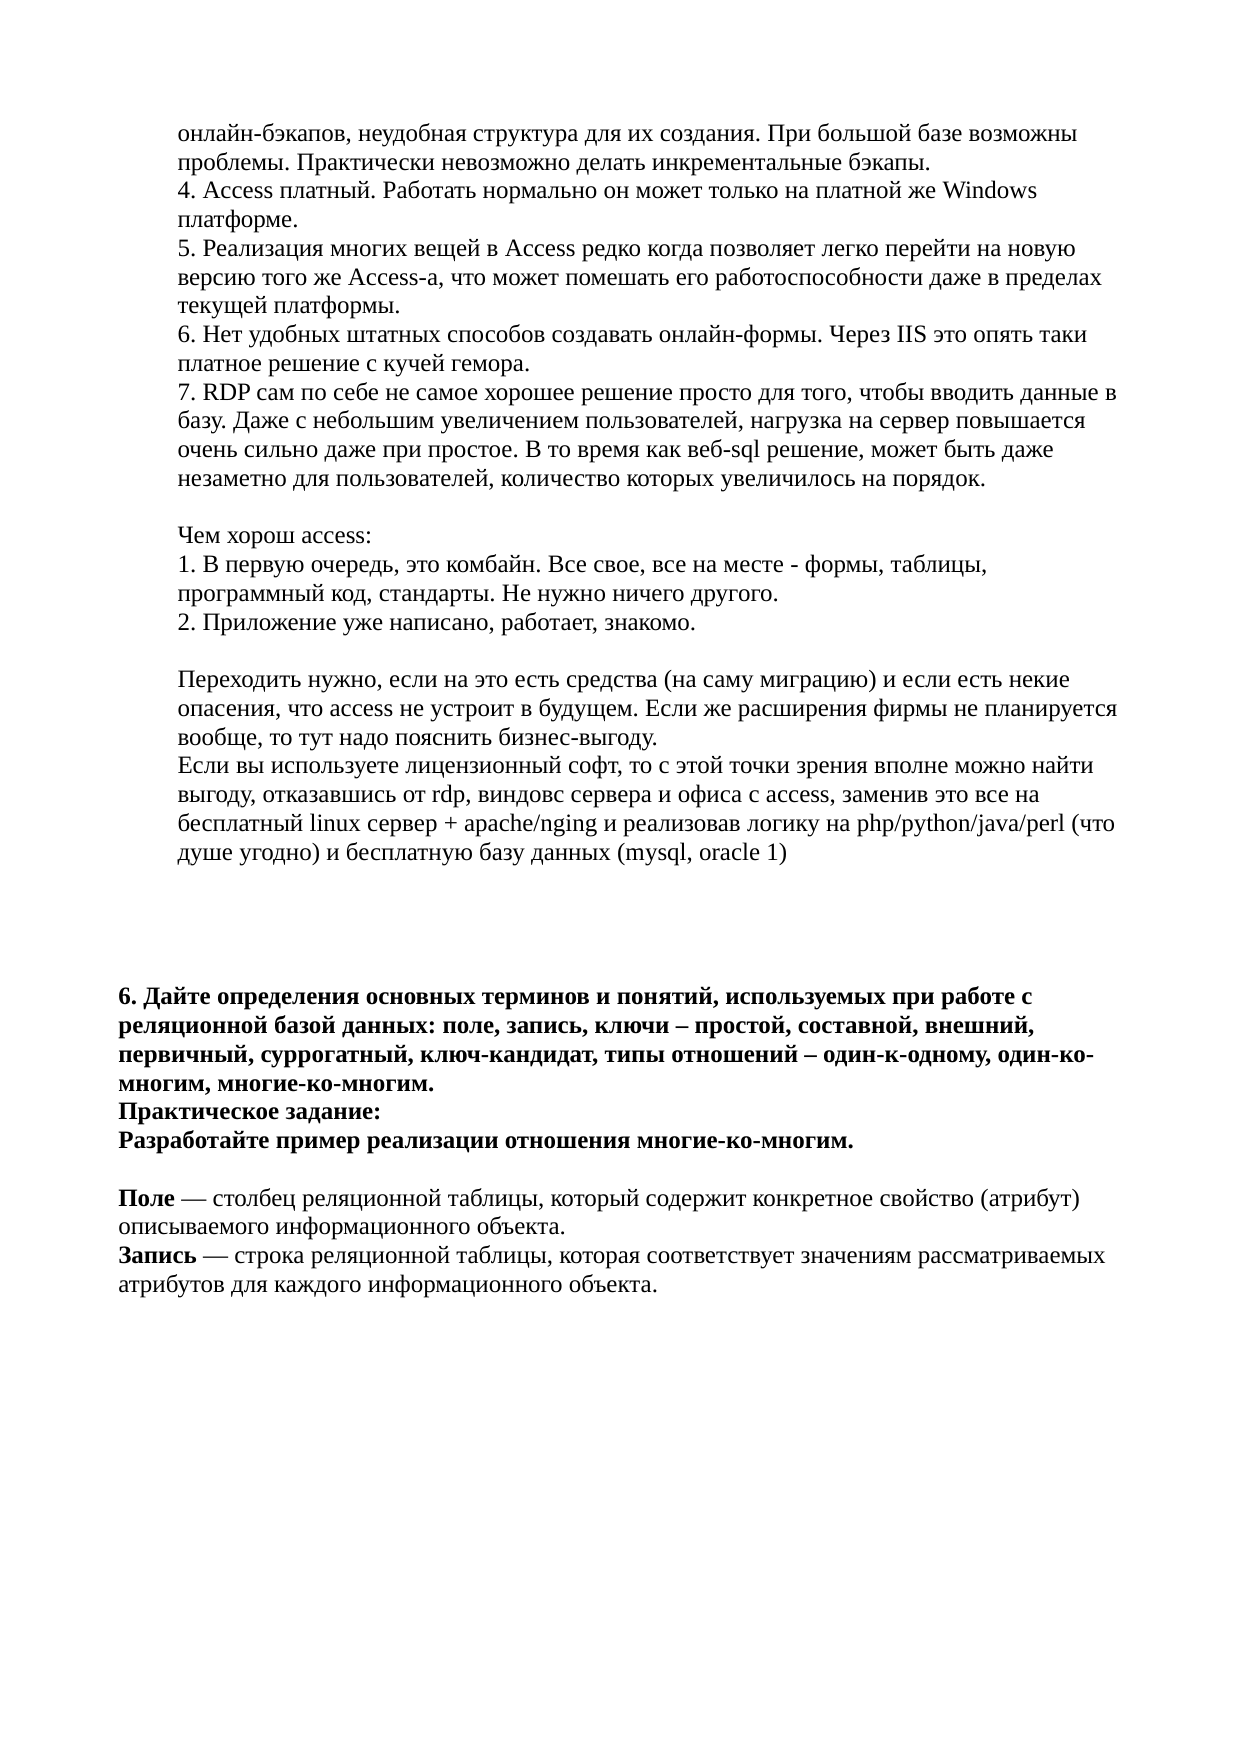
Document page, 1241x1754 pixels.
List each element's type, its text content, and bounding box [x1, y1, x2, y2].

text Поле — столбец реляционной таблицы, который содержит конкретное свойство (атрибут) описываемого информационного объекта. [118, 1183, 1122, 1240]
text Практическое задание: [118, 1096, 1122, 1125]
list онлайн-бэкапов, неудобная структура для их создания. При большой базе возможны проблемы. Практически невозможно делать инкрементальные бэкапы. 4. Access платный. Работать нормально он может только на платной же Windows платформе. 5. Реализация многих вещей в Access редко когда позволяет легко перейти на новую версию того же Access-а, что может помешать его работоспособности даже в пределах текущей платформы. 6. Нет удобных штатных способов создавать онлайн-формы. Через IIS это опять таки платное решение с кучей гемора. 7. RDP сам по себе не самое хорошее решение просто для того, чтобы вводить данные в базу. Даже с небольшим увеличением пользователей, нагрузка на сервер повышается очень сильно даже при простое. В то время как веб-sql решение, может быть даже незаметно для пользователей, количество которых увеличилось на порядок. Чем хорош access: 1. В первую очередь, это комбайн. Все свое, все на месте - формы, таблицы, программный код, стандарты. Не нужно ничего другого. 2. Приложение уже написано, работает, знакомо. Переходить нужно, если на это есть средства (на саму миграцию) и если есть некие опасения, что access не устроит в будущем. Если же расширения фирмы не планируется вообще, то тут надо пояснить бизнес-выгоду. Если вы используете лицензионный софт, то с этой точки зрения вполне можно найти выгоду, отказавшись от rdp, виндовс сервера и офиса с access, заменив это все на бесплатный linux сервер + apache/nging и реализовав логику на php/python/java/perl (что душе угодно) и бесплатную базу данных (mysql, oracle 1) [177, 118, 1122, 866]
text 6. Дайте определения основных терминов и понятий, используемых при работе с реляционной базой данных: поле, запись, ключи – простой, составной, внешний, первичный, суррогатный, ключ-кандидат, типы отношений – один-к-одному, один-ко-многим, многие-ко-многим. [118, 981, 1122, 1096]
text Разработайте пример реализации отношения многие-ко-многим. [118, 1125, 1122, 1154]
text Запись — строка реляционной таблицы, которая соответствует значениям рассматриваемых атрибутов для каждого информационного объекта. [118, 1240, 1122, 1298]
